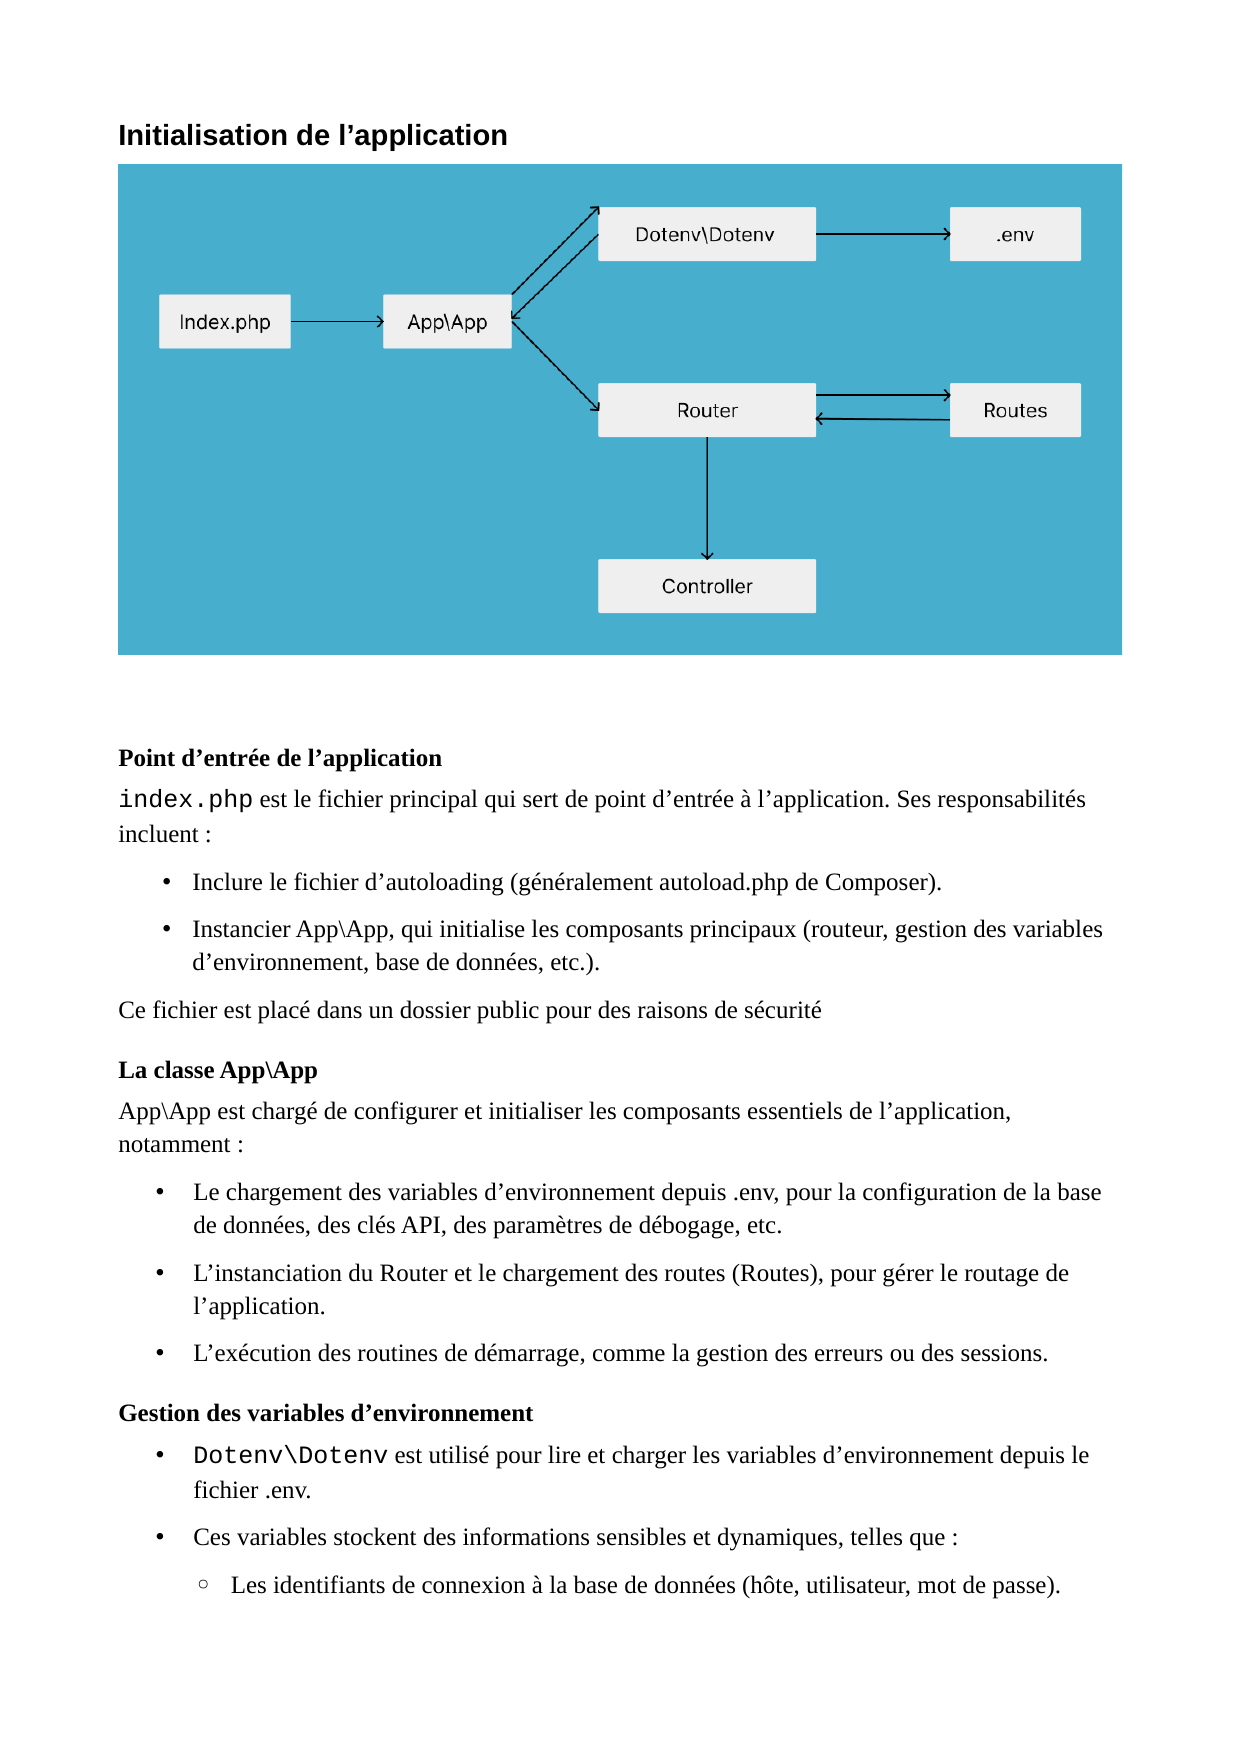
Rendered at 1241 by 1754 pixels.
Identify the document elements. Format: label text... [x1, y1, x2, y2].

picture [118, 164, 1123, 655]
list L’exécution des routines de démarrage, comme la gestion des erreurs ou des sessions. [156, 1338, 1122, 1367]
subtitle Point d’entrée de l’application [118, 743, 1122, 772]
list Le chargement des variables d’environnement depuis .env, pour la configuration de la base de données, des clés API, des paramètres de débogage, etc. [156, 1177, 1122, 1239]
list Dotenv\Dotenv est utilisé pour lire et charger les variables d’environnement depuis le fichier .env. [156, 1440, 1122, 1503]
list Instancier App\App, qui initialise les composants principaux (routeur, gestion des variables d’environnement, base de données, etc.). [162, 914, 1122, 976]
text App\App est chargé de configurer et initialiser les composants essentiels de l’application, notamment : [118, 1096, 1122, 1158]
subtitle Gestion des variables d’environnement [118, 1398, 1122, 1427]
list Inclure le fichier d’autoloading (généralement autoload.php de Composer). [162, 867, 1122, 896]
subtitle La classe App\App [118, 1055, 1122, 1084]
list Ces variables stockent des informations sensibles et dynamiques, telles que : [156, 1522, 1122, 1551]
text Ce fichier est placé dans un dossier public pour des raisons de sécurité [118, 995, 1122, 1024]
list L’instanciation du Router et le chargement des routes (Routes), pour gérer le routage de l’application. [156, 1258, 1122, 1319]
subtitle Initialisation de l’application [118, 118, 1122, 152]
text index.php est le fichier principal qui sert de point d’entrée à l’application. Ses responsabilités incluent : [118, 784, 1122, 848]
list Les identifiants de connexion à la base de données (hôte, utilisateur, mot de passe). [193, 1570, 1122, 1599]
